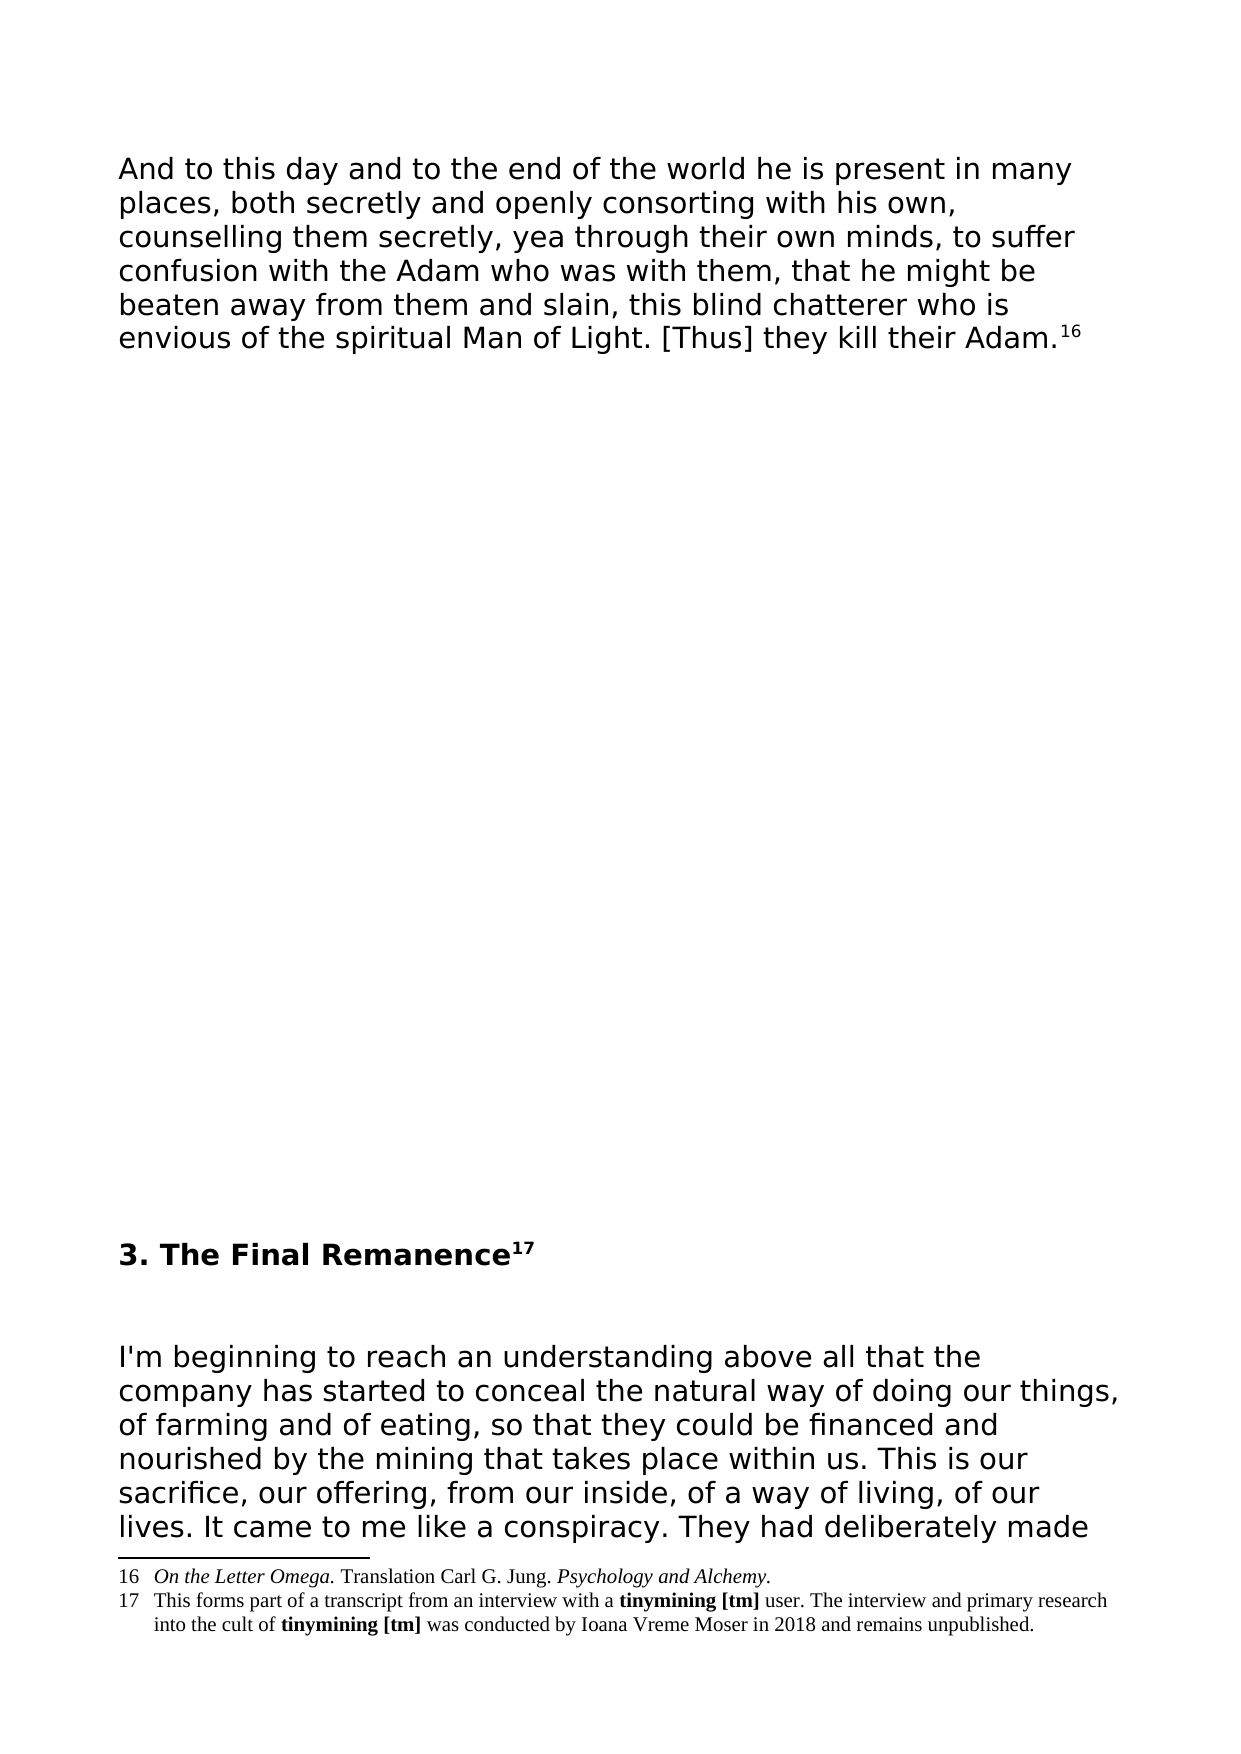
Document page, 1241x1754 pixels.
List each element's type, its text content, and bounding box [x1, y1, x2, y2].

text I'm beginning to reach an understanding above all that the company has started to conceal the natural way of doing our things, of farming and of eating, so that they could be financed and nourished by the mining that takes place within us. This is our sacrifice, our offering, from our inside, of a way of living, of our lives. It came to me like a conspiracy. They had deliberately made [118, 1341, 1122, 1544]
text 3. The Final Remanence [118, 1239, 1122, 1273]
text And to this day and to the end of the world he is present in many places, both secretly and openly consorting with his own, counselling them secretly, yea through their own minds, to suffer confusion with the Adam who was with them, that he might be beaten away from them and slain, this blind chatterer who is envious of the spiritual Man of Light. [Thus] they kill their Adam. [118, 152, 1122, 356]
text This forms part of a transcript from an interview with a tinymining [tm] user. The interview and primary research into the cult of tinymining [tm] was conducted by Ioana Vreme Moser in 2018 and remains unpublished. [118, 1588, 1122, 1636]
text On the Letter Omega. Translation Carl G. Jung. Psychology and Alchemy. [118, 1564, 1122, 1588]
